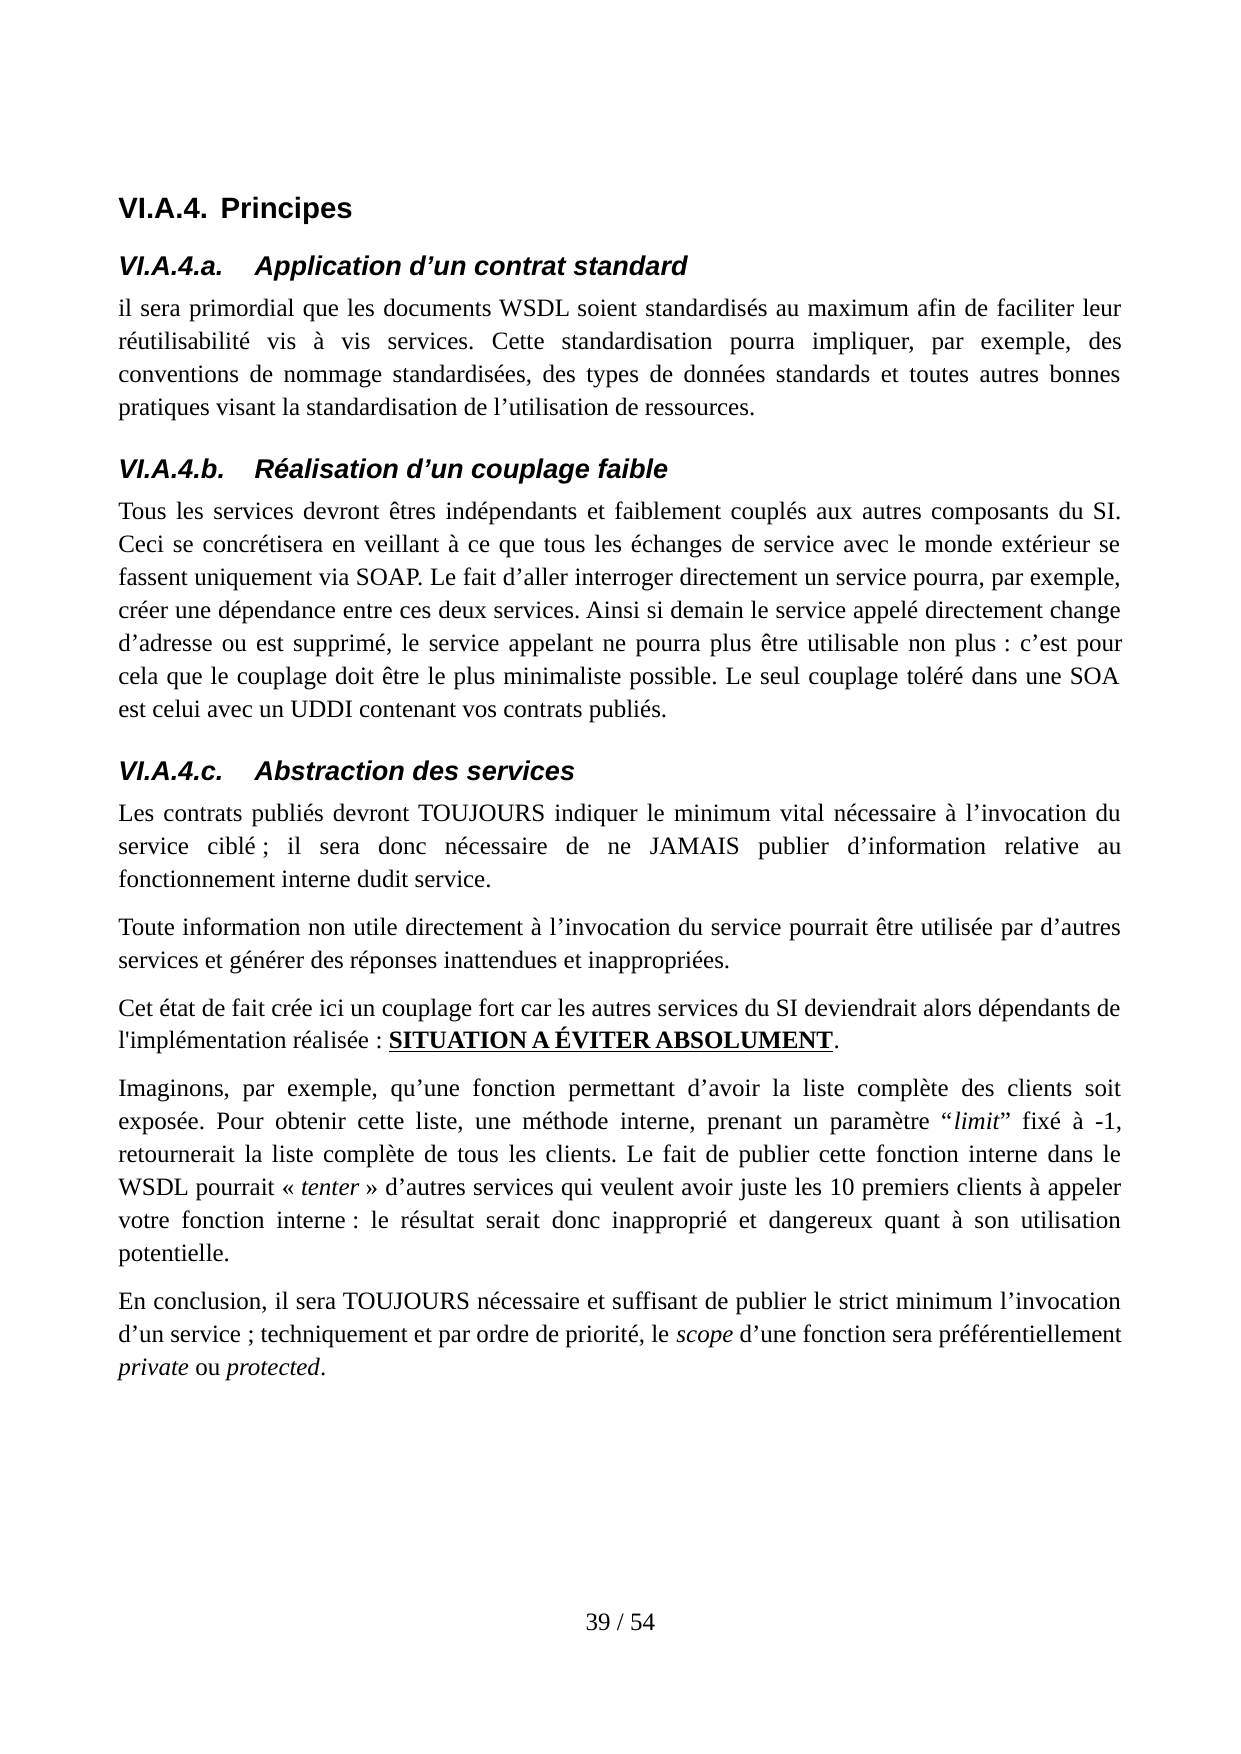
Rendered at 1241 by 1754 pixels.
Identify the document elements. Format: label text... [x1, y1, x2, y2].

text il sera primordial que les documents WSDL soient standardisés au maximum afin de faciliter leur réutilisabilité vis à vis services. Cette standardisation pourra impliquer, par exemple, des conventions de nommage standardisées, des types de données standards et toutes autres bonnes pratiques visant la standardisation de l’utilisation de ressources. [118, 293, 1122, 421]
text Les contrats publiés devront TOUJOURS indiquer le minimum vital nécessaire à l’invocation du service ciblé ; il sera donc nécessaire de ne JAMAIS publier d’information relative au fonctionnement interne dudit service. [118, 798, 1122, 893]
subtitle Principes [118, 191, 1122, 225]
text Cet état de fait crée ici un couplage fort car les autres services du SI deviendrait alors dépendants de l'implémentation réalisée : SITUATION A ÉVITER ABSOLUMENT. [118, 993, 1122, 1054]
text En conclusion, il sera TOUJOURS nécessaire et suffisant de publier le strict minimum l’invocation d’un service ; techniquement et par ordre de priorité, le scope d’une fonction sera préférentiellement private ou protected. [118, 1286, 1122, 1381]
subtitle Application d’un contrat standard [118, 250, 1122, 281]
subtitle Abstraction des services [118, 754, 1122, 786]
text Imaginons, par exemple, qu’une fonction permettant d’avoir la liste complète des clients soit exposée. Pour obtenir cette liste, une méthode interne, prenant un paramètre “limit” fixé à -1, retournerait la liste complète de tous les clients. Le fait de publier cette fonction interne dans le WSDL pourrait « tenter » d’autres services qui veulent avoir juste les 10 premiers clients à appeler votre fonction interne : le résultat serait donc inapproprié et dangereux quant à son utilisation potentielle. [118, 1073, 1122, 1267]
text Toute information non utile directement à l’invocation du service pourrait être utilisée par d’autres services et générer des réponses inattendues et inappropriées. [118, 912, 1122, 974]
subtitle Réalisation d’un couplage faible [118, 453, 1122, 484]
text Tous les services devront êtres indépendants et faiblement couplés aux autres composants du SI. Ceci se concrétisera en veillant à ce que tous les échanges de service avec le monde extérieur se fassent uniquement via SOAP. Le fait d’aller interroger directement un service pourra, par exemple, créer une dépendance entre ces deux services. Ainsi si demain le service appelé directement change d’adresse ou est supprimé, le service appelant ne pourra plus être utilisable non plus : c’est pour cela que le couplage doit être le plus minimaliste possible. Le seul couplage toléré dans une SOA est celui avec un UDDI contenant vos contrats publiés. [118, 496, 1122, 723]
